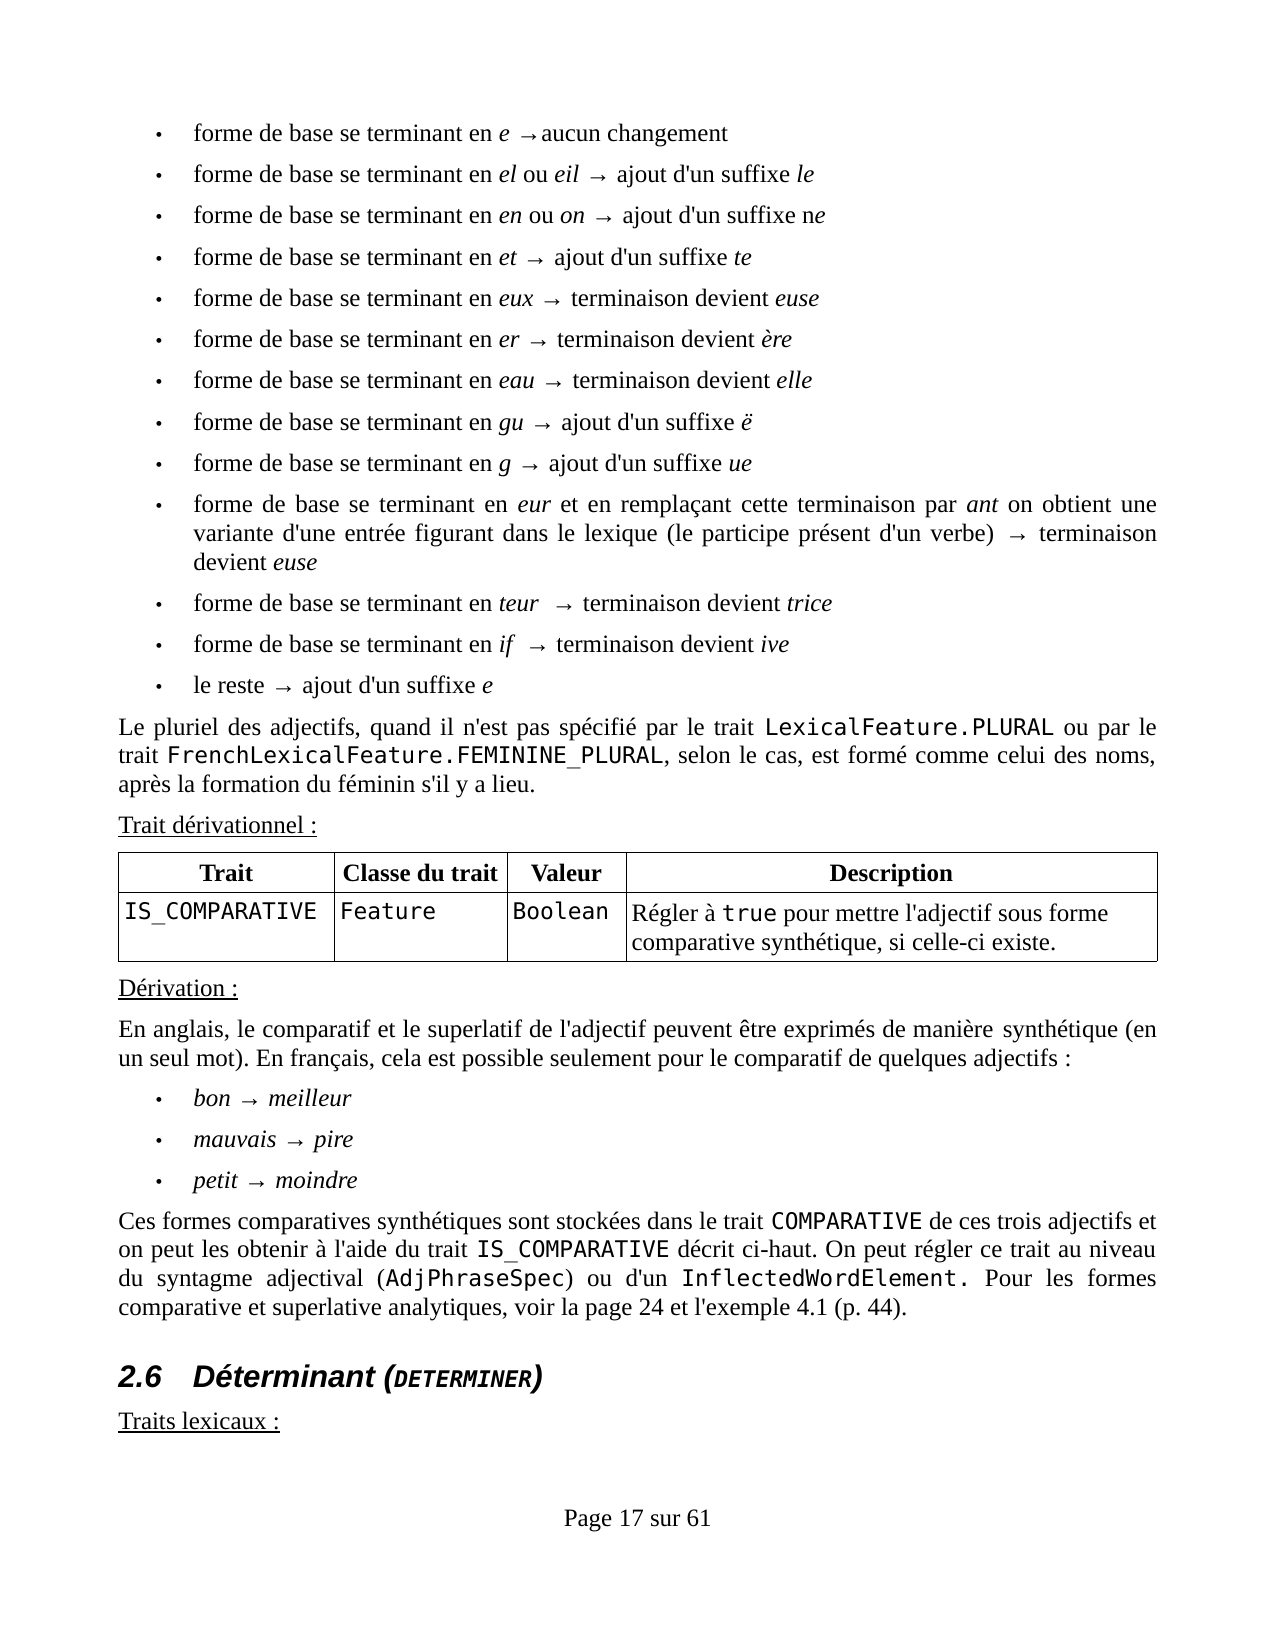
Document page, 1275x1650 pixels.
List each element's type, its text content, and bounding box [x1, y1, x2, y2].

list forme de base se terminant en en ou on → ajout d'un suffixe ne [156, 201, 1157, 229]
table_header Trait [119, 853, 334, 892]
list forme de base se terminant en eau → terminaison devient elle [156, 366, 1157, 394]
table_cell Régler à true pour mettre l'adjectif sous forme comparative synthétique, si celle-ci existe. [627, 893, 1157, 961]
list forme de base se terminant en teur → terminaison devient trice [156, 588, 1157, 617]
text Le pluriel des adjectifs, quand il n'est pas spécifié par le trait LexicalFeature.PLURAL ou par le trait FrenchLexicalFeature.FEMININE_PLURAL, selon le cas, est formé comme celui des noms, après la formation du féminin s'il y a lieu. [118, 712, 1157, 798]
table_cell IS_COMPARATIVE [119, 893, 334, 961]
list le reste → ajout d'un suffixe e [156, 671, 1157, 699]
list forme de base se terminant en eux → terminaison devient euse [156, 283, 1157, 312]
table_cell Feature [335, 893, 507, 961]
table_cell Boolean [508, 893, 626, 961]
text En anglais, le comparatif et le superlatif de l'adjectif peuvent être exprimés de manière synthétique (en un seul mot). En français, cela est possible seulement pour le comparatif de quelques adjectifs : [118, 1014, 1157, 1072]
text Traits lexicaux : [118, 1406, 1157, 1435]
list petit → moindre [156, 1165, 1157, 1194]
table_header Classe du trait [335, 853, 507, 892]
list forme de base se terminant en et → ajout d'un suffixe te [156, 242, 1157, 271]
list forme de base se terminant en eur et en remplaçant cette terminaison par ant on obtient une variante d'une entrée figurant dans le lexique (le participe présent d'un verbe) → terminaison devient euse [156, 489, 1157, 576]
table_header Valeur [508, 853, 626, 892]
list forme de base se terminant en er → terminaison devient ère [156, 324, 1157, 353]
subtitle Déterminant (DETERMINER) [118, 1358, 1157, 1394]
text Ces formes comparatives synthétiques sont stockées dans le trait COMPARATIVE de ces trois adjectifs et on peut les obtenir à l'aide du trait IS_COMPARATIVE décrit ci-haut. On peut régler ce trait au niveau du syntagme adjectival (AdjPhraseSpec) ou d'un InflectedWordElement. Pour les formes comparative et superlative analytiques, voir la page 25 et l'exemple 4.1 (p. 48). [118, 1206, 1157, 1321]
list forme de base se terminant en gu → ajout d'un suffixe ë [156, 407, 1157, 436]
text Dérivation : [118, 973, 1157, 1002]
table_header Description [627, 853, 1157, 892]
list forme de base se terminant en el ou eil → ajout d'un suffixe le [156, 159, 1157, 188]
list mauvais → pire [156, 1124, 1157, 1153]
list forme de base se terminant en if → terminaison devient ive [156, 629, 1157, 658]
text Trait dérivationnel : [118, 811, 1157, 839]
list forme de base se terminant en e →aucun changement [156, 118, 1157, 147]
list bon → meilleur [156, 1083, 1157, 1112]
list forme de base se terminant en g → ajout d'un suffixe ue [156, 448, 1157, 477]
